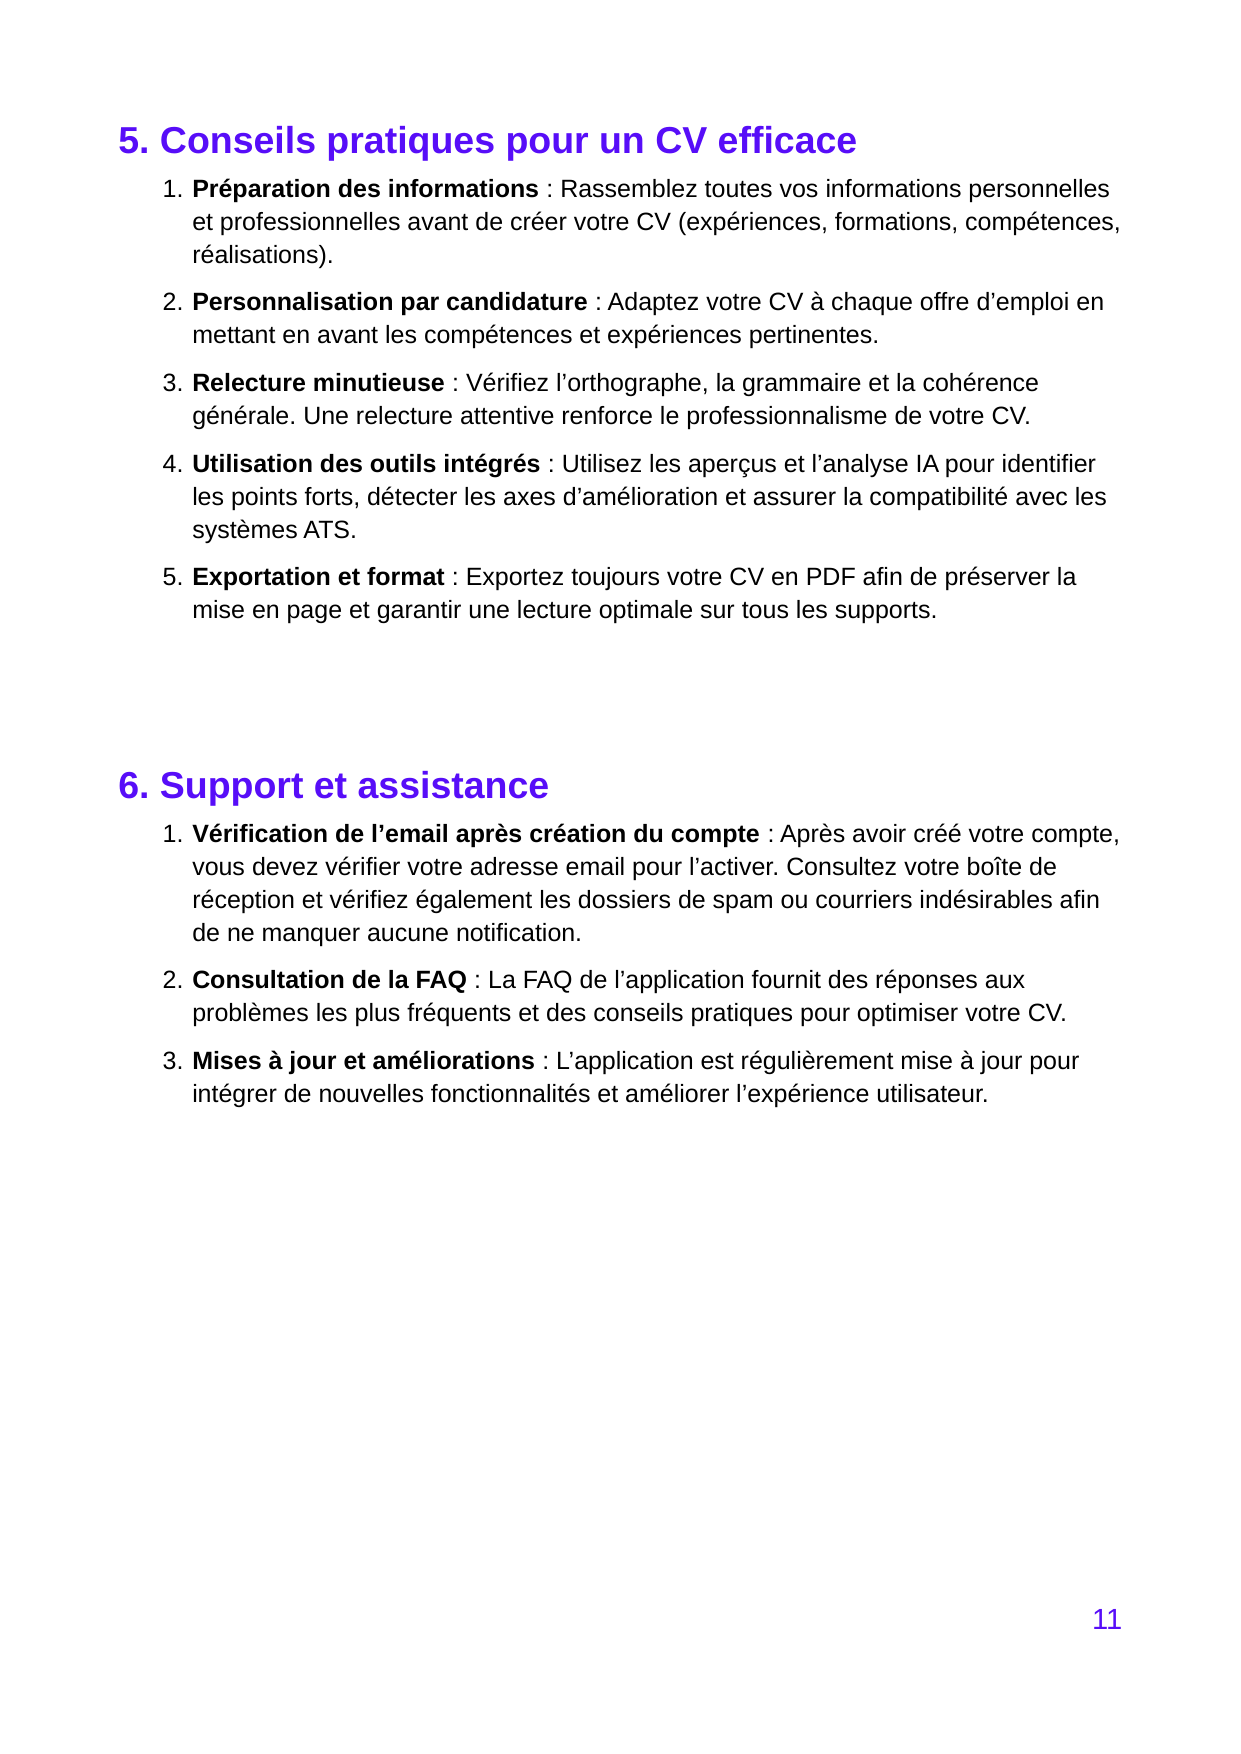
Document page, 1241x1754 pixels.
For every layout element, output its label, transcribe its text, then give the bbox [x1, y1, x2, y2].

list Mises à jour et améliorations : L’application est régulièrement mise à jour pour intégrer de nouvelles fonctionnalités et améliorer l’expérience utilisateur. [162, 1046, 1122, 1108]
subtitle 5. Conseils pratiques pour un CV efficace [118, 118, 1122, 161]
list Préparation des informations : Rassemblez toutes vos informations personnelles et professionnelles avant de créer votre CV (expériences, formations, compétences, réalisations). [162, 174, 1122, 268]
list Exportation et format : Exportez toujours votre CV en PDF afin de préserver la mise en page et garantir une lecture optimale sur tous les supports. [162, 562, 1122, 624]
list Consultation de la FAQ : La FAQ de l’application fournit des réponses aux problèmes les plus fréquents et des conseils pratiques pour optimiser votre CV. [162, 965, 1122, 1027]
list Vérification de l’email après création du compte : Après avoir créé votre compte, vous devez vérifier votre adresse email pour l’activer. Consultez votre boîte de réception et vérifiez également les dossiers de spam ou courriers indésirables afin de ne manquer aucune notification. [162, 819, 1122, 947]
list Relecture minutieuse : Vérifiez l’orthographe, la grammaire et la cohérence générale. Une relecture attentive renforce le professionnalisme de votre CV. [162, 368, 1122, 430]
list Personnalisation par candidature : Adaptez votre CV à chaque offre d’emploi en mettant en avant les compétences et expériences pertinentes. [162, 287, 1122, 349]
list Utilisation des outils intégrés : Utilisez les aperçus et l’analyse IA pour identifier les points forts, détecter les axes d’amélioration et assurer la compatibilité avec les systèmes ATS. [162, 449, 1122, 543]
subtitle 6. Support et assistance [118, 763, 1122, 806]
